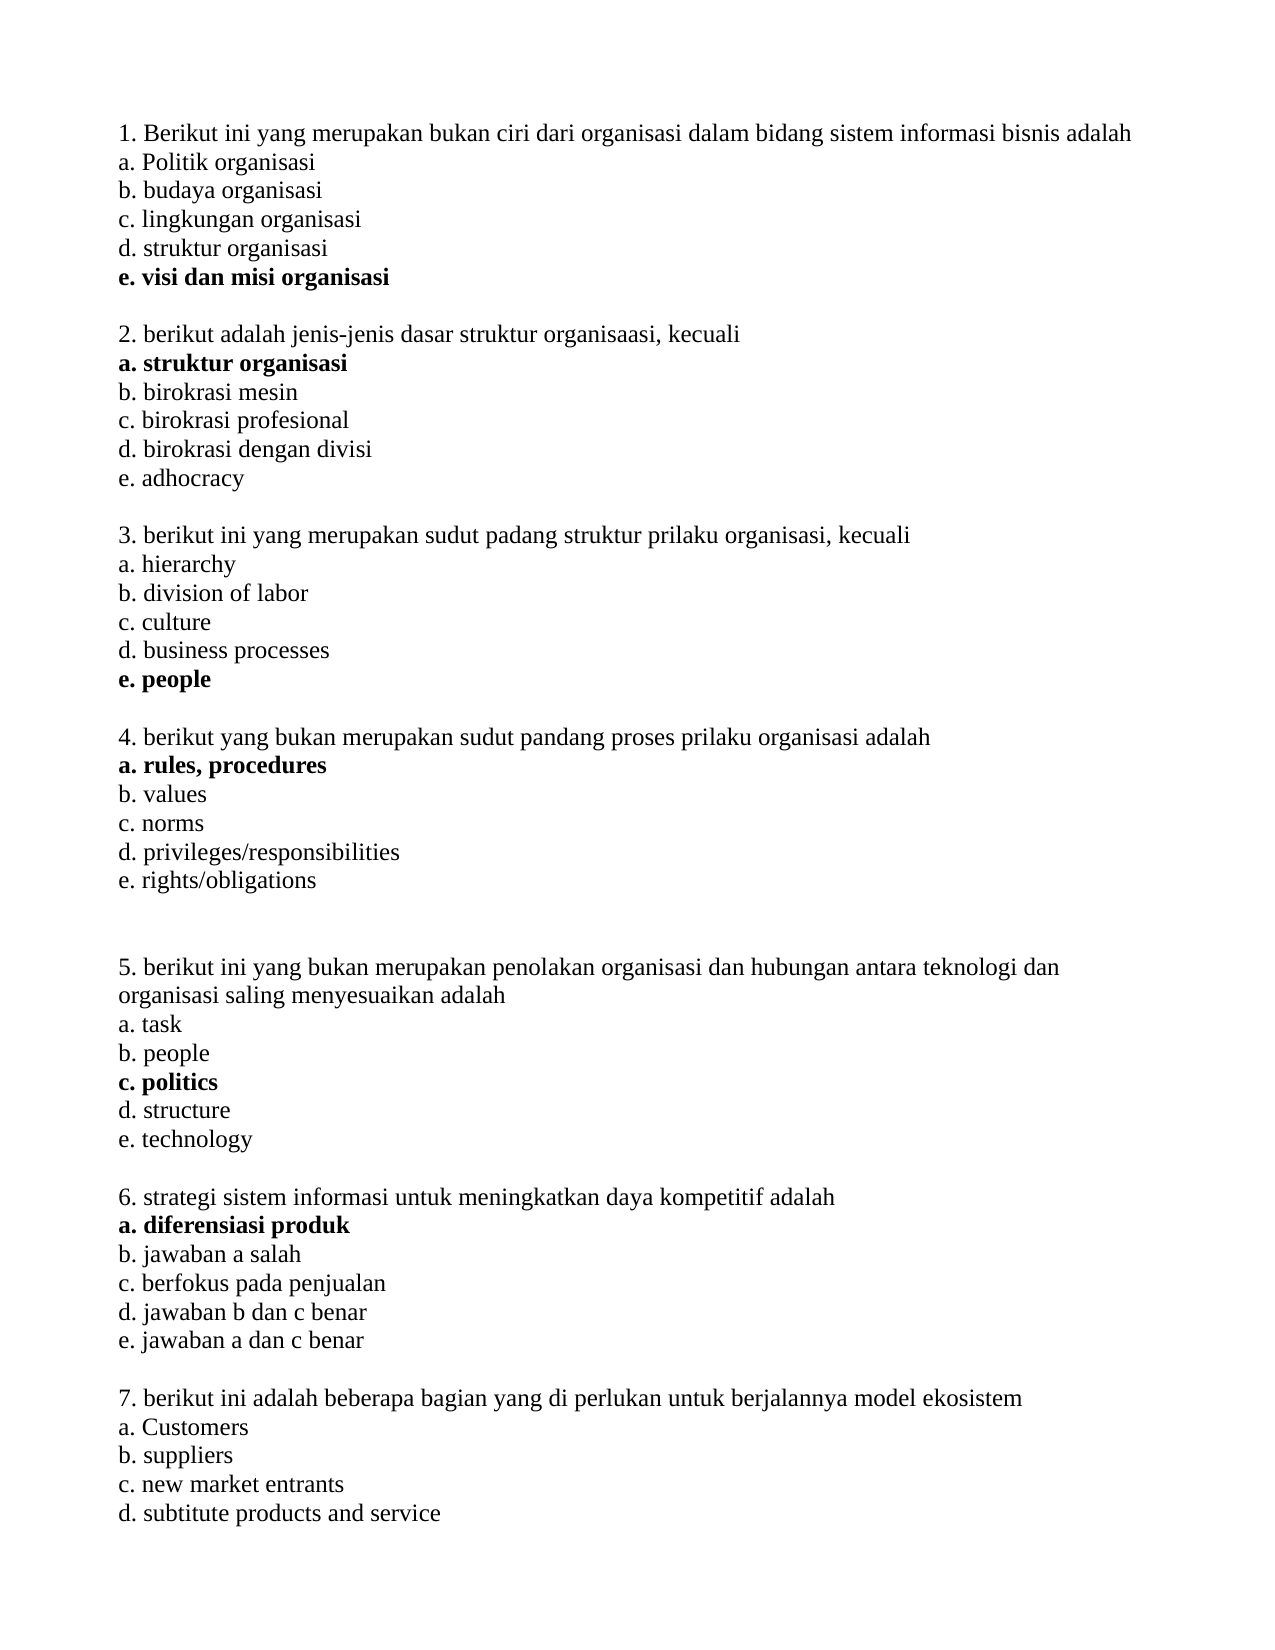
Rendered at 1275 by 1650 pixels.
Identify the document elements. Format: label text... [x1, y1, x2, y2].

text e. jawaban a dan c benar [118, 1326, 1157, 1354]
text a. rules, procedures [118, 751, 1157, 779]
text d. subtitute products and service [118, 1498, 1157, 1527]
text a. Politik organisasi [118, 147, 1157, 176]
text a. diferensiasi produk [118, 1211, 1157, 1239]
text b. suppliers [118, 1441, 1157, 1469]
text b. birokrasi mesin [118, 377, 1157, 406]
text d. birokrasi dengan divisi [118, 434, 1157, 463]
text b. division of labor [118, 578, 1157, 607]
text d. jawaban b dan c benar [118, 1297, 1157, 1326]
text d. privileges/responsibilities [118, 837, 1157, 866]
text a. task [118, 1009, 1157, 1038]
text b. people [118, 1038, 1157, 1067]
text b. jawaban a salah [118, 1239, 1157, 1268]
text 3. berikut ini yang merupakan sudut padang struktur prilaku organisasi, kecuali [118, 521, 1157, 549]
text a. hierarchy [118, 549, 1157, 578]
text d. business processes [118, 636, 1157, 664]
text 7. berikut ini adalah beberapa bagian yang di perlukan untuk berjalannya model ekosistem [118, 1383, 1157, 1412]
text 1. Berikut ini yang merupakan bukan ciri dari organisasi dalam bidang sistem informasi bisnis adalah [118, 118, 1157, 147]
text c. culture [118, 607, 1157, 636]
text e. visi dan misi organisasi [118, 262, 1157, 291]
text e. rights/obligations [118, 866, 1157, 894]
text c. norms [118, 808, 1157, 837]
text c. new market entrants [118, 1469, 1157, 1498]
text 4. berikut yang bukan merupakan sudut pandang proses prilaku organisasi adalah [118, 722, 1157, 751]
text 2. berikut adalah jenis-jenis dasar struktur organisaasi, kecuali [118, 319, 1157, 348]
text b. budaya organisasi [118, 176, 1157, 204]
text b. values [118, 779, 1157, 808]
text 6. strategi sistem informasi untuk meningkatkan daya kompetitif adalah [118, 1182, 1157, 1211]
text d. structure [118, 1096, 1157, 1124]
text e. technology [118, 1124, 1157, 1153]
text e. people [118, 664, 1157, 693]
text c. birokrasi profesional [118, 406, 1157, 434]
text c. berfokus pada penjualan [118, 1268, 1157, 1297]
text c. lingkungan organisasi [118, 204, 1157, 233]
text d. struktur organisasi [118, 233, 1157, 262]
text 5. berikut ini yang bukan merupakan penolakan organisasi dan hubungan antara teknologi dan organisasi saling menyesuaikan adalah [118, 952, 1157, 1009]
text c. politics [118, 1067, 1157, 1096]
text e. adhocracy [118, 463, 1157, 492]
text a. Customers [118, 1412, 1157, 1441]
text a. struktur organisasi [118, 348, 1157, 377]
